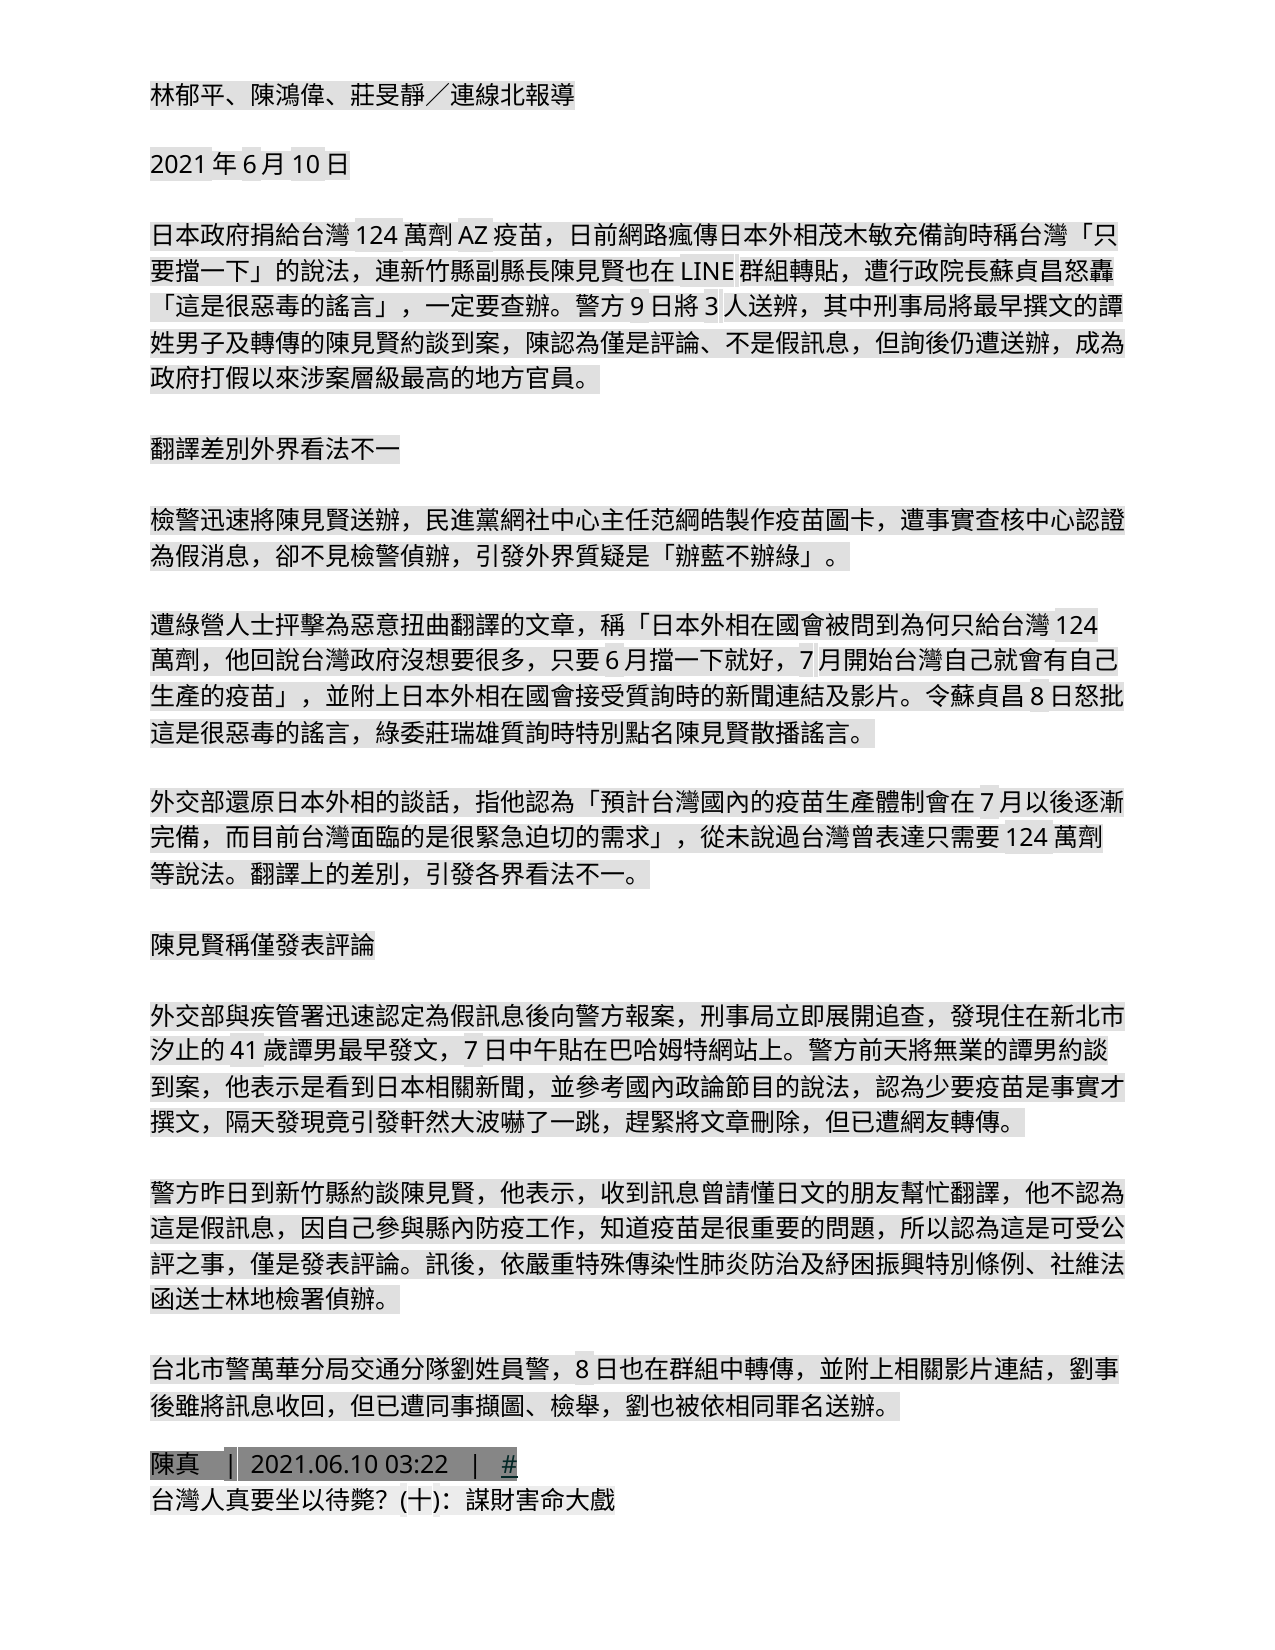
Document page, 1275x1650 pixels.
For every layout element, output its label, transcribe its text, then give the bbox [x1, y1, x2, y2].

text 台灣人真要坐以待斃？(十一)：做賊喊捉賊 陳真 2021. 06. 10. 人渣黨做為台奸，做為一條漢奸走狗，雖然不敢幹些動刀動槍的事，但是，一個人或一個黨的邪惡，不在於他所做的惡事之規模，而是在於他為惡的心態之扭曲與複雜程度。我真的很難想像世界上怎麼會有這樣一群人渣，如此無恥下三濫。這個黨，每天造謠抹黑，每天撒謊，動輒自導自演栽贓嫁禍，長年以來卻動用司法，不斷去傷害那些說出真話的人。 人渣黨豈止是告訴日本台灣疫苗夠用，而是不斷告訴全世界，千方百計阻撓疫苗進口： https://bit.ly/3pBKuvy 沈富雄更是現身說法，提到有多少人積極要賣疫苗給台灣，人渣黨卻告訴他們，疫苗夠了。 台灣的疫苗，目前根本就是杯水車薪！但是，人渣黨卻藉此來進行政治炒作，說我們應該感恩日本，感恩美國，另一方面卻不斷造謠，抹黑大陸，甚至造謠說大陸阻礙疫苗進口，造謠說大陸阻礙日本送疫苗給我們，每天就是滿口謊言。我真的不知道這個人渣黨到底有沒有哪一句話是真實可信的？ 人渣黨之所以千方百計阻擋疫苗進口，目的就是為了要護航美國人可以藉此撈大錢的土產疫苗。 台灣檢調與司法系統，沒有一個正直之士來調查與遏阻這些狗官謀財害命的惡行嗎？卻反而不斷去獵捕與傷害那些說出真話的人。 陳真 2021. 06. 10. =============== 轉貼日外相說法 新竹副縣長被速辦 林郁平、陳鴻偉、莊旻靜／連線北報導 2021年6月10日 日本政府捐給台灣124萬劑AZ疫苗，日前網路瘋傳日本外相茂木敏充備詢時稱台灣「只要擋一下」的說法，連新竹縣副縣長陳見賢也在LINE群組轉貼，遭行政院長蘇貞昌怒轟「這是很惡毒的謠言」，一定要查辦。警方9日將3人送辨，其中刑事局將最早撰文的譚姓男子及轉傳的陳見賢約談到案，陳認為僅是評論、不是假訊息，但詢後仍遭送辦，成為政府打假以來涉案層級最高的地方官員。 翻譯差別外界看法不一 檢警迅速將陳見賢送辦，民進黨網社中心主任范綱皓製作疫苗圖卡，遭事實查核中心認證為假消息，卻不見檢警偵辦，引發外界質疑是「辦藍不辦綠」。 遭綠營人士抨擊為惡意扭曲翻譯的文章，稱「日本外相在國會被問到為何只給台灣124萬劑，他回說台灣政府沒想要很多，只要6月擋一下就好，7月開始台灣自己就會有自己生產的疫苗」，並附上日本外相在國會接受質詢時的新聞連結及影片。令蘇貞昌8日怒批這是很惡毒的謠言，綠委莊瑞雄質詢時特別點名陳見賢散播謠言。 外交部還原日本外相的談話，指他認為「預計台灣國內的疫苗生產體制會在7月以後逐漸完備，而目前台灣面臨的是很緊急迫切的需求」，從未說過台灣曾表達只需要124萬劑等說法。翻譯上的差別，引發各界看法不一。 陳見賢稱僅發表評論 外交部與疾管署迅速認定為假訊息後向警方報案，刑事局立即展開追查，發現住在新北市汐止的41歲譚男最早發文，7日中午貼在巴哈姆特網站上。警方前天將無業的譚男約談到案，他表示是看到日本相關新聞，並參考國內政論節目的說法，認為少要疫苗是事實才撰文，隔天發現竟引發軒然大波嚇了一跳，趕緊將文章刪除，但已遭網友轉傳。 警方昨日到新竹縣約談陳見賢，他表示，收到訊息曾請懂日文的朋友幫忙翻譯，他不認為這是假訊息，因自己參與縣內防疫工作，知道疫苗是很重要的問題，所以認為這是可受公評之事，僅是發表評論。訊後，依嚴重特殊傳染性肺炎防治及紓困振興特別條例、社維法函送士林地檢署偵辦。 台北市警萬華分局交通分隊劉姓員警，8日也在群組中轉傳，並附上相關影片連結，劉事後雖將訊息收回，但已遭同事擷圖、檢舉，劉也被依相同罪名送辦。 [150, 75, 1125, 1421]
text 陳真 | 2021.06.10 03:22 | # [150, 1446, 1125, 1481]
